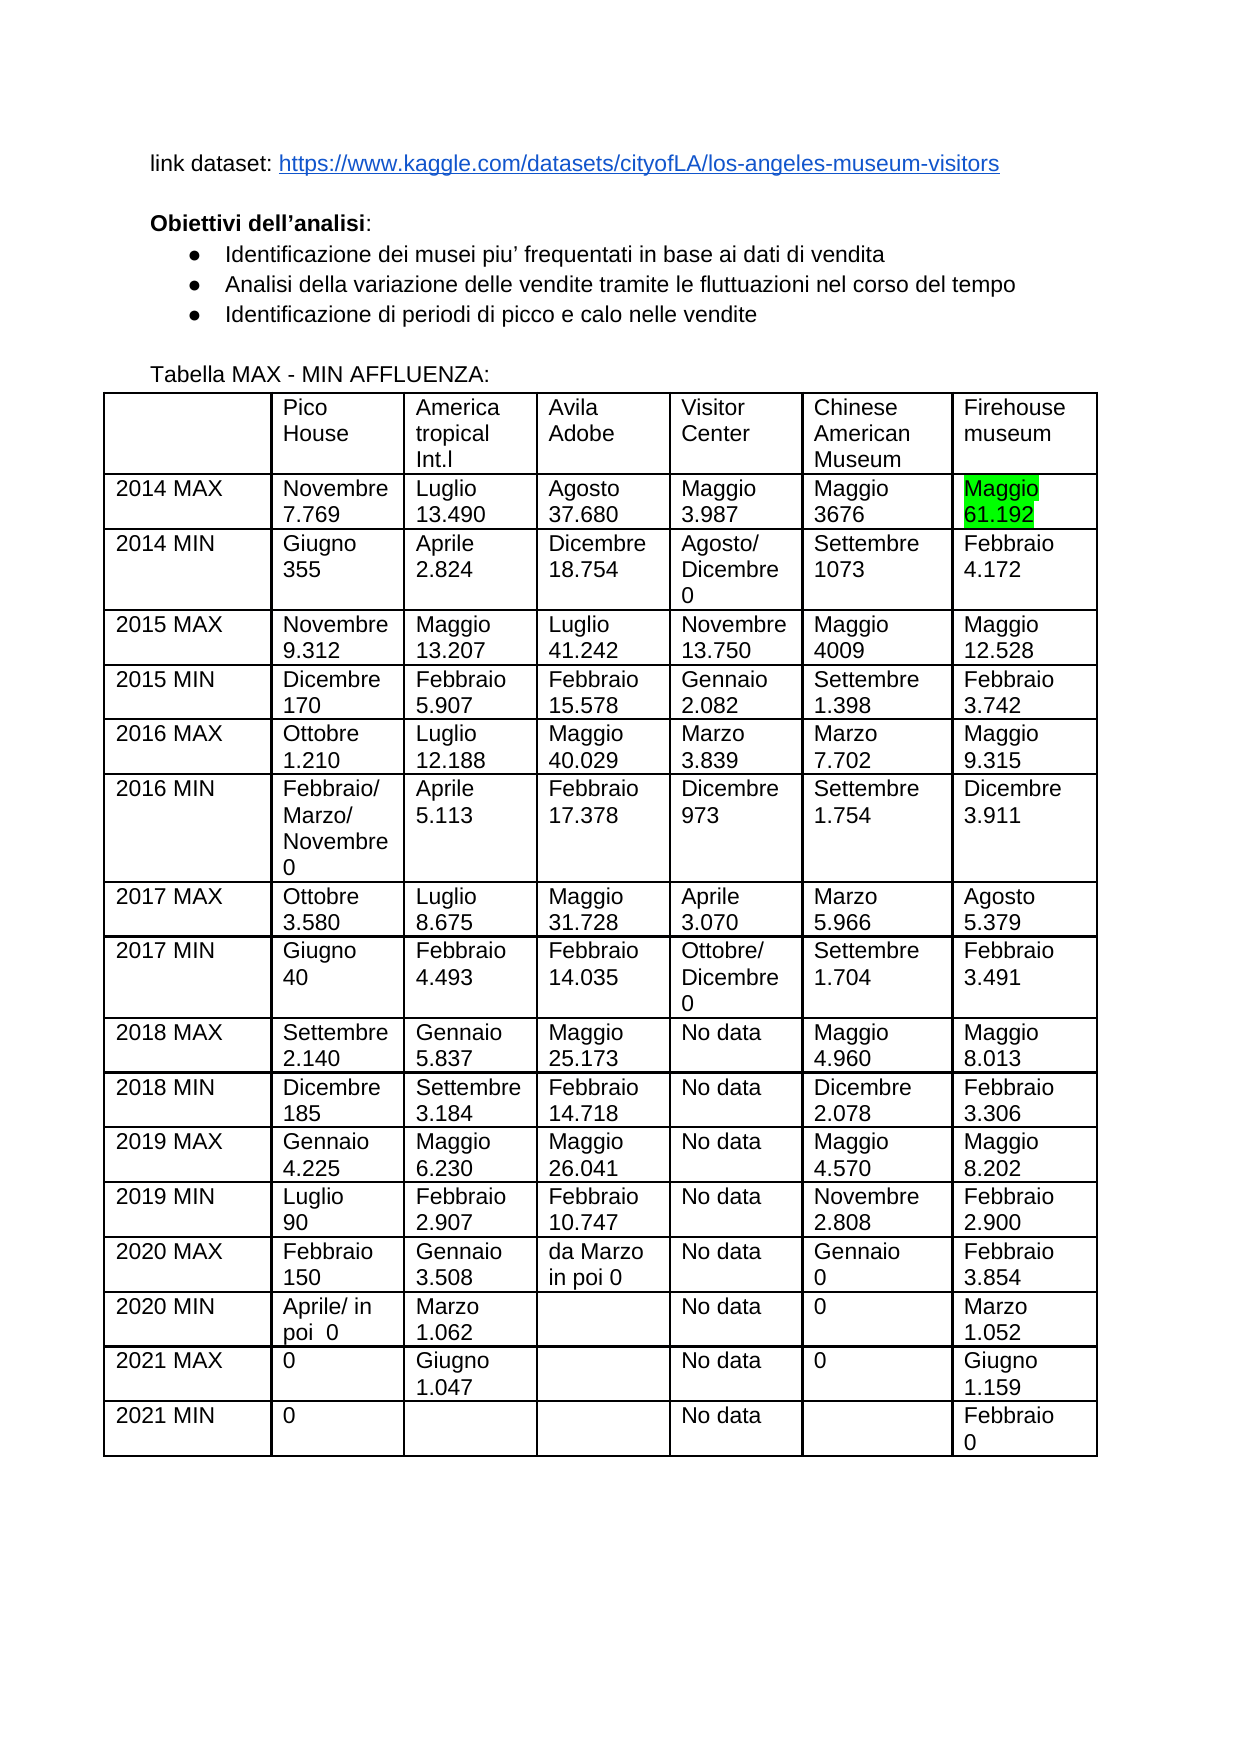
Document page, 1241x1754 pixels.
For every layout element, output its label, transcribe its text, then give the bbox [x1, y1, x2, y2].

table_cell Febbraio 2.907 [405, 1183, 416, 1236]
table_cell Marzo 3.839 [671, 720, 681, 773]
table_cell Luglio 8.675 [405, 883, 416, 935]
table_header Pico House [273, 394, 403, 473]
table_cell Aprile 3.070 [791, 883, 801, 935]
table_cell [538, 1348, 669, 1400]
table_cell da Marzo in poi 0 [538, 1238, 548, 1291]
table_cell Febbraio 2.907 [526, 1183, 536, 1236]
table_cell Febbraio 150 [273, 1238, 283, 1291]
table_cell Maggio 4.570 [804, 1128, 814, 1181]
table_cell Aprile 5.113 [405, 775, 536, 881]
table_header [105, 394, 270, 473]
table_cell Dicembre 18.754 [538, 530, 669, 609]
table_cell Agosto 37.680 [538, 475, 548, 528]
table_cell Febbraio 10.747 [538, 1183, 548, 1236]
table_cell Aprile/ in poi 0 [393, 1293, 403, 1345]
table_cell 2016 MIN [105, 775, 270, 881]
table_cell Febbraio 2.900 [954, 1183, 964, 1236]
table_cell Marzo 7.702 [941, 720, 951, 773]
table_header America tropical Int.l [526, 394, 536, 473]
table_cell Marzo 1.052 [1085, 1293, 1096, 1345]
table_cell [538, 1293, 669, 1345]
table_cell Ottobre 1.210 [393, 720, 403, 773]
table_cell Agosto 5.379 [954, 883, 964, 935]
table_cell Marzo 1.062 [405, 1293, 416, 1345]
table_cell Luglio 13.490 [405, 475, 416, 528]
table_cell Gennaio 4.225 [393, 1128, 403, 1181]
table_cell 0 [804, 1293, 951, 1345]
table_cell 2015 MIN [105, 666, 270, 718]
table_cell Luglio 41.242 [658, 611, 669, 663]
table_cell Ottobre 1.210 [273, 720, 283, 773]
table_cell Maggio 61.192 [1085, 475, 1096, 528]
text Tabella MAX - MIN AFFLUENZA: [150, 361, 1090, 388]
table_cell Maggio 40.029 [658, 720, 669, 773]
table_header Chinese American Museum [804, 394, 814, 473]
table_cell Gennaio 2.082 [671, 666, 681, 718]
table_cell Febbraio 4.493 [405, 938, 536, 1017]
table_cell 2020 MAX [105, 1238, 270, 1291]
table_cell Dicembre 170 [273, 666, 283, 718]
table_cell Agosto/ Dicembre 0 [671, 530, 681, 609]
table_cell 2018 MAX [105, 1019, 270, 1071]
table_cell 0 [804, 1348, 951, 1400]
table_header America tropical Int.l [405, 394, 416, 473]
table_cell Maggio 3.987 [671, 475, 681, 528]
table_cell [405, 1402, 536, 1455]
table_cell Luglio 13.490 [526, 475, 536, 528]
table_cell 2014 MAX [105, 475, 270, 528]
table_cell Giugno 355 [273, 530, 403, 609]
table_cell Dicembre 973 [671, 775, 801, 881]
table_cell Maggio 4.570 [941, 1128, 951, 1181]
table_cell Maggio 61.192 [954, 475, 964, 528]
table_cell Maggio 9.315 [954, 720, 964, 773]
table_cell Gennaio 5.837 [526, 1019, 536, 1071]
table_cell Novembre 7.769 [273, 475, 283, 528]
table_cell Febbraio 15.578 [658, 666, 669, 718]
list Identificazione dei musei piu’ frequentati in base ai dati di vendita [187, 241, 1090, 267]
table_cell Maggio 25.173 [538, 1019, 548, 1071]
text link dataset: https://www.kaggle.com/datasets/cityofLA/los-angeles-museum-visitors [150, 150, 1090, 176]
table_cell No data [671, 1293, 801, 1345]
table_cell Febbraio 10.747 [658, 1183, 669, 1236]
table_cell Ottobre 3.580 [393, 883, 403, 935]
table_cell No data [671, 1402, 801, 1455]
table_cell Luglio 90 [393, 1183, 403, 1236]
table_cell Novembre 13.750 [791, 611, 801, 663]
table_cell Settembre 1.704 [804, 938, 951, 1017]
list Identificazione di periodi di picco e calo nelle vendite [187, 301, 1090, 327]
table_cell Dicembre 2.078 [804, 1074, 951, 1126]
table_cell 2014 MIN [105, 530, 270, 609]
table_cell Febbraio 3.306 [1085, 1074, 1096, 1126]
table_cell 2015 MAX [105, 611, 270, 663]
table_cell 0 [273, 1402, 403, 1455]
table_cell Marzo 1.062 [526, 1293, 536, 1345]
table_cell Febbraio 3.854 [1085, 1238, 1096, 1291]
table_header Avila Adobe [538, 394, 669, 473]
table_cell Ottobre 3.580 [273, 883, 283, 935]
table_cell Febbraio 150 [393, 1238, 403, 1291]
table_cell Maggio 3.987 [791, 475, 801, 528]
table_cell Settembre 2.140 [393, 1019, 403, 1071]
table_cell Maggio 31.728 [658, 883, 669, 935]
table_cell Luglio 41.242 [538, 611, 548, 663]
table_cell Maggio 8.202 [954, 1128, 964, 1181]
table_cell Marzo 5.966 [804, 883, 814, 935]
table_cell Maggio 4.960 [804, 1019, 814, 1071]
table_cell Giugno 1.159 [1085, 1348, 1096, 1400]
table_cell Febbraio 4.172 [954, 530, 1096, 609]
table_cell Ottobre/ Dicembre 0 [791, 938, 801, 1017]
table_cell Settembre 1.754 [804, 775, 951, 881]
table_cell Febbraio 0 [954, 1402, 964, 1455]
table_cell Febbraio/Marzo/ Novembre 0 [393, 775, 403, 881]
table_cell Giugno 1.047 [405, 1348, 416, 1400]
table_cell Maggio 4009 [941, 611, 951, 663]
text Obiettivi dell’analisi: [150, 210, 1090, 237]
table_cell No data [671, 1183, 801, 1236]
table_cell Novembre 7.769 [393, 475, 403, 528]
table_cell Marzo 7.702 [804, 720, 814, 773]
table_cell Febbraio 2.900 [1085, 1183, 1096, 1236]
table_cell Gennaio 4.225 [273, 1128, 283, 1181]
table_header Firehouse museum [954, 394, 1096, 473]
table_cell Febbraio 15.578 [538, 666, 548, 718]
table_cell No data [671, 1019, 801, 1071]
table_cell 2020 MIN [105, 1293, 270, 1345]
table_cell Maggio 13.207 [526, 611, 536, 663]
table_cell da Marzo in poi 0 [658, 1238, 669, 1291]
table_cell 2021 MAX [105, 1348, 270, 1400]
table_cell Febbraio/Marzo/ Novembre 0 [273, 775, 283, 881]
table_cell Febbraio 14.035 [538, 938, 669, 1017]
table_cell Maggio 26.041 [658, 1128, 669, 1181]
table_cell Novembre 13.750 [671, 611, 681, 663]
table_cell Maggio 6.230 [526, 1128, 536, 1181]
table_cell Gennaio 3.508 [405, 1238, 416, 1291]
table_cell Novembre 9.312 [393, 611, 403, 663]
table_cell Maggio 25.173 [658, 1019, 669, 1071]
table_cell Maggio 8.202 [1085, 1128, 1096, 1181]
table_cell Maggio 6.230 [405, 1128, 416, 1181]
table_cell 2019 MAX [105, 1128, 270, 1181]
table_cell Dicembre 170 [393, 666, 403, 718]
table_cell Maggio 4009 [804, 611, 814, 663]
table_cell Agosto 5.379 [1085, 883, 1096, 935]
table_cell Settembre 1.398 [804, 666, 814, 718]
table_cell Maggio 8.013 [954, 1019, 964, 1071]
table_cell No data [671, 1074, 801, 1126]
table_cell Maggio 4.960 [941, 1019, 951, 1071]
table_cell Agosto 37.680 [658, 475, 669, 528]
table_cell Maggio 3676 [804, 475, 814, 528]
table_cell Settembre 3.184 [526, 1074, 536, 1126]
table_cell Giugno 1.047 [526, 1348, 536, 1400]
table_cell No data [671, 1128, 801, 1181]
table_cell Febbraio 5.907 [526, 666, 536, 718]
table_cell 2021 MIN [105, 1402, 270, 1455]
table_cell 2016 MAX [105, 720, 270, 773]
table_cell 0 [273, 1348, 403, 1400]
table_cell 2017 MAX [105, 883, 270, 935]
table_cell Dicembre 3.911 [954, 775, 1096, 881]
table_cell Dicembre 185 [393, 1074, 403, 1126]
table_cell Luglio 12.188 [526, 720, 536, 773]
table_cell 2018 MIN [105, 1074, 270, 1126]
table_cell Maggio 12.528 [954, 611, 964, 663]
table_cell Dicembre 185 [273, 1074, 283, 1126]
table_cell Febbraio 0 [1085, 1402, 1096, 1455]
table_cell Febbraio 14.718 [658, 1074, 669, 1126]
table_cell Novembre 2.808 [804, 1183, 951, 1236]
table_cell Febbraio 3.742 [954, 666, 964, 718]
table_cell Settembre 1073 [804, 530, 951, 609]
table_cell Gennaio 0 [941, 1238, 951, 1291]
list Analisi della variazione delle vendite tramite le fluttuazioni nel corso del tempo [187, 271, 1090, 297]
table_cell Aprile 3.070 [671, 883, 681, 935]
table_cell Marzo 5.966 [941, 883, 951, 935]
table_cell 2017 MIN [105, 938, 270, 1017]
table_cell Ottobre/ Dicembre 0 [671, 938, 681, 1017]
table_cell [538, 1402, 669, 1455]
table_cell Giugno 1.159 [954, 1348, 964, 1400]
table_cell Febbraio 5.907 [405, 666, 416, 718]
table_header Chinese American Museum [941, 394, 951, 473]
table_cell Giugno 40 [273, 938, 403, 1017]
table_cell Gennaio 2.082 [791, 666, 801, 718]
table_cell Luglio 12.188 [405, 720, 416, 773]
table_cell Febbraio 3.306 [954, 1074, 964, 1126]
table_cell Maggio 26.041 [538, 1128, 548, 1181]
table_cell Aprile 2.824 [405, 530, 536, 609]
table_cell [804, 1402, 951, 1455]
table_cell Marzo 3.839 [791, 720, 801, 773]
table_cell Maggio 3676 [941, 475, 951, 528]
table_header Visitor Center [671, 394, 801, 473]
table_cell 2019 MIN [105, 1183, 270, 1236]
table_cell Settembre 3.184 [405, 1074, 416, 1126]
table_cell Febbraio 3.854 [954, 1238, 964, 1291]
table_cell Maggio 13.207 [405, 611, 416, 663]
table_cell Settembre 2.140 [273, 1019, 283, 1071]
table_cell Maggio 12.528 [1085, 611, 1096, 663]
table_cell No data [671, 1238, 801, 1291]
table_cell Maggio 40.029 [538, 720, 548, 773]
table_cell Agosto/ Dicembre 0 [791, 530, 801, 609]
table_cell Gennaio 0 [804, 1238, 814, 1291]
table_cell Maggio 31.728 [538, 883, 548, 935]
table_cell Novembre 9.312 [273, 611, 283, 663]
table_cell Settembre 1.398 [941, 666, 951, 718]
table_cell Febbraio 17.378 [538, 775, 669, 881]
table_cell No data [671, 1348, 801, 1400]
table_cell Maggio 8.013 [1085, 1019, 1096, 1071]
table_cell Gennaio 3.508 [526, 1238, 536, 1291]
table_cell Aprile/ in poi 0 [273, 1293, 283, 1345]
table_cell Luglio 8.675 [526, 883, 536, 935]
table_cell Febbraio 3.742 [1085, 666, 1096, 718]
table_cell Marzo 1.052 [954, 1293, 964, 1345]
table_cell Luglio 90 [273, 1183, 283, 1236]
table_cell Febbraio 14.718 [538, 1074, 548, 1126]
table_cell Maggio 9.315 [1085, 720, 1096, 773]
table_cell Gennaio 5.837 [405, 1019, 416, 1071]
table_cell Febbraio 3.491 [954, 938, 1096, 1017]
